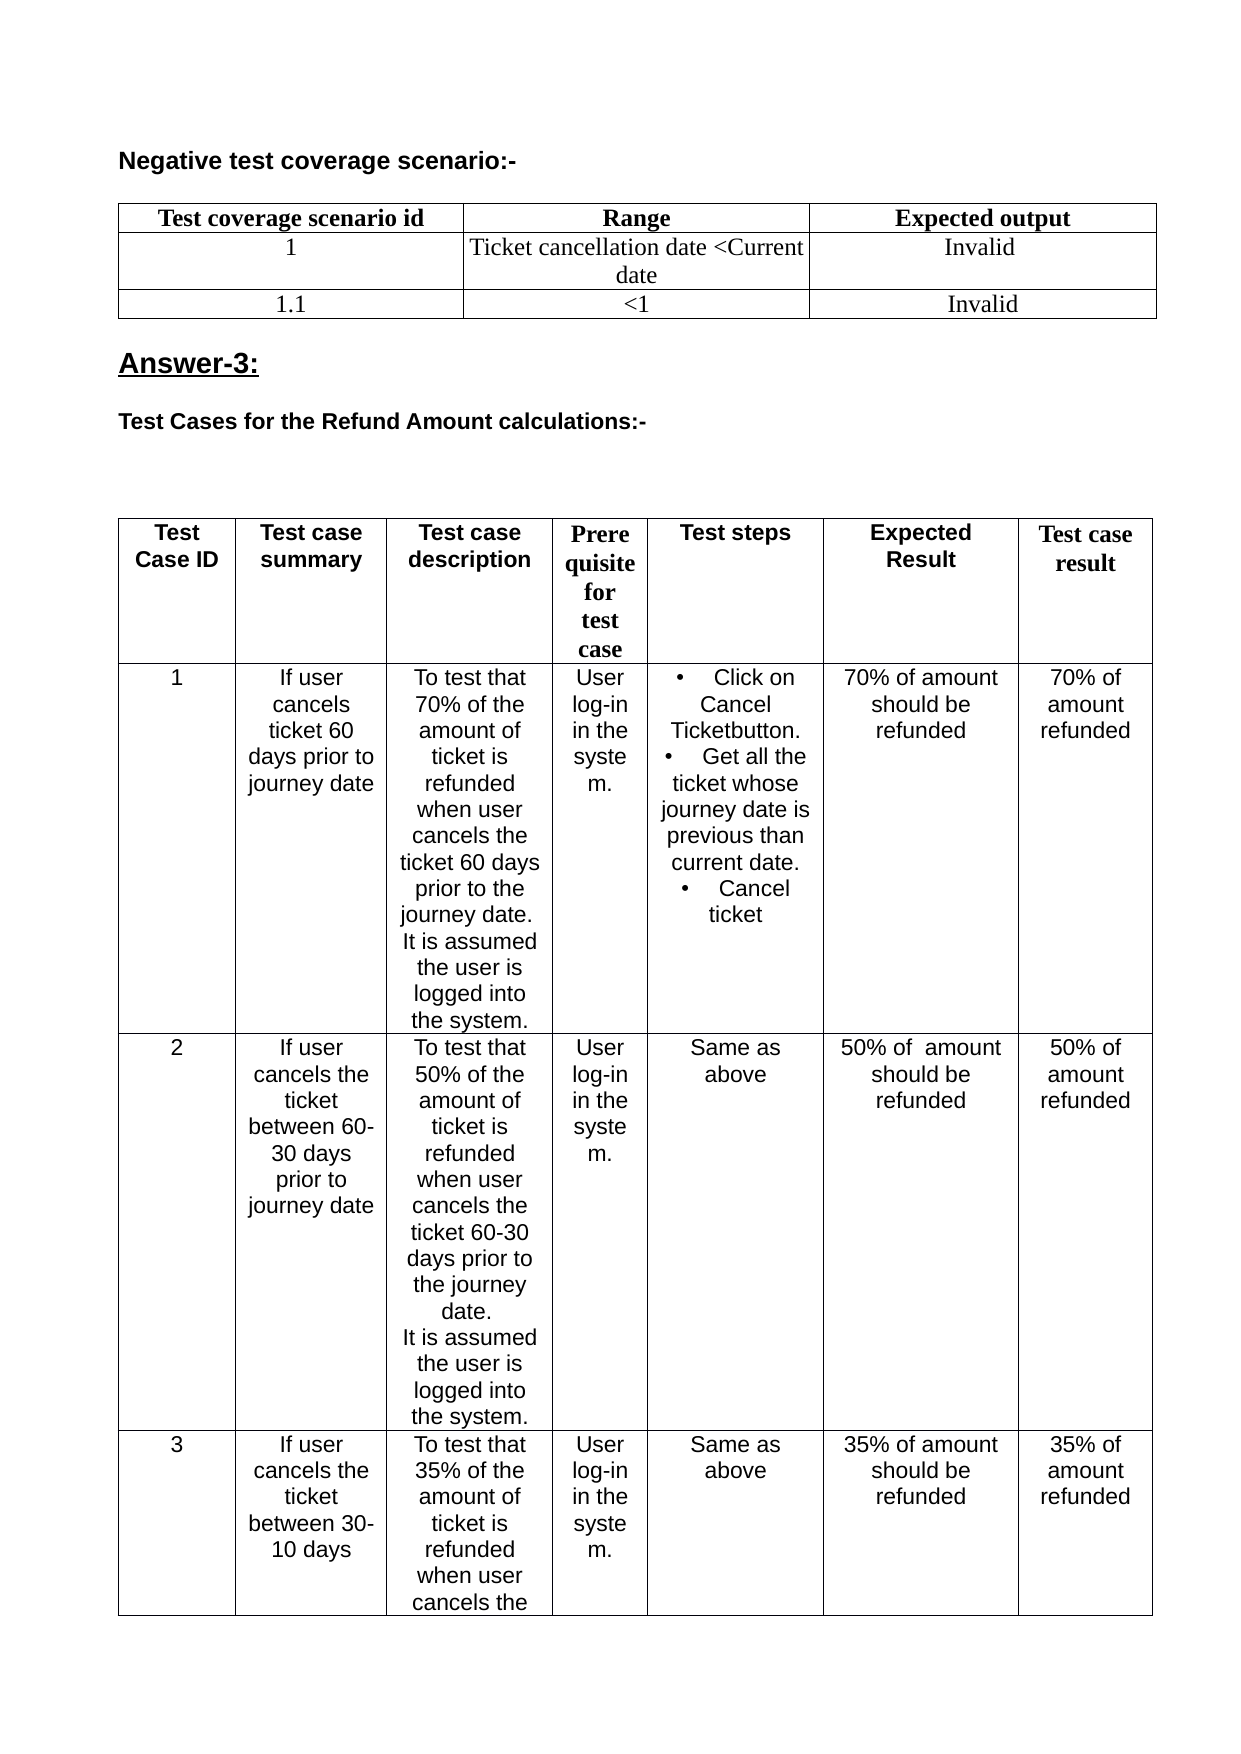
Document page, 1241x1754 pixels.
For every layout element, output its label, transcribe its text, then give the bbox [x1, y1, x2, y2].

text Negative test coverage scenario:- [118, 146, 1122, 175]
table_cell 2 [119, 1034, 235, 1429]
table_cell <1 [464, 290, 809, 318]
table_header Test case description [387, 519, 552, 663]
table_header Expected output [810, 204, 1156, 232]
table_cell Invalid [810, 233, 1156, 289]
table_cell User log-in in the system. [553, 664, 647, 1033]
text Test Cases for the Refund Amount calculations:- [118, 408, 1122, 434]
table_header Test coverage scenario id [119, 204, 463, 232]
table_cell If user cancels the ticket between 60-30 days prior to journey date [236, 1034, 386, 1429]
table_cell If user cancels ticket 60 days prior to journey date [236, 664, 386, 1033]
table_cell 3 [119, 1431, 235, 1615]
table_cell 1.1 [119, 290, 463, 318]
table_cell If user cancels the ticket between 30-10 days [236, 1431, 386, 1615]
table_cell 50% of amount should be refunded [824, 1034, 1018, 1429]
table_cell 70% of amount refunded [1019, 664, 1152, 1033]
table_cell Click on Cancel Ticketbutton. Get all the ticket whose journey date is previous than current date. Cancel ticket [648, 664, 823, 1033]
table_cell Ticket cancellation date <Current date [464, 233, 809, 289]
table_cell Same as above [648, 1034, 823, 1429]
table_cell 70% of amount should be refunded [824, 664, 1018, 1033]
table_header Expected Result [824, 519, 1018, 663]
table_cell Invalid [810, 290, 1156, 318]
text Answer-3: [118, 346, 1122, 380]
table_cell 1 [119, 664, 235, 1033]
table_cell User log-in in the system. [553, 1431, 647, 1615]
table_cell User log-in in the system. [553, 1034, 647, 1429]
table_header Range [464, 204, 809, 232]
table_header Test case summary [236, 519, 386, 663]
table_header Test case result [1019, 519, 1152, 663]
table_cell To test that 50% of the amount of ticket is refunded when user cancels the ticket 60-30 days prior to the journey date. It is assumed the user is logged into the system. [387, 1034, 552, 1429]
table_cell Same as above [648, 1431, 823, 1615]
table_cell 35% of amount should be refunded [824, 1431, 1018, 1615]
table_cell To test that 35% of the amount of ticket is refunded when user cancels the [387, 1431, 552, 1615]
table_header Test steps [648, 519, 823, 663]
table_header Prerequisite for test case [553, 519, 647, 663]
table_header Test Case ID [119, 519, 235, 663]
table_cell 35% of amount refunded [1019, 1431, 1152, 1615]
table_cell 50% of amount refunded [1019, 1034, 1152, 1429]
table_cell 1 [119, 233, 463, 289]
table_cell To test that 70% of the amount of ticket is refunded when user cancels the ticket 60 days prior to the journey date. It is assumed the user is logged into the system. [387, 664, 552, 1033]
